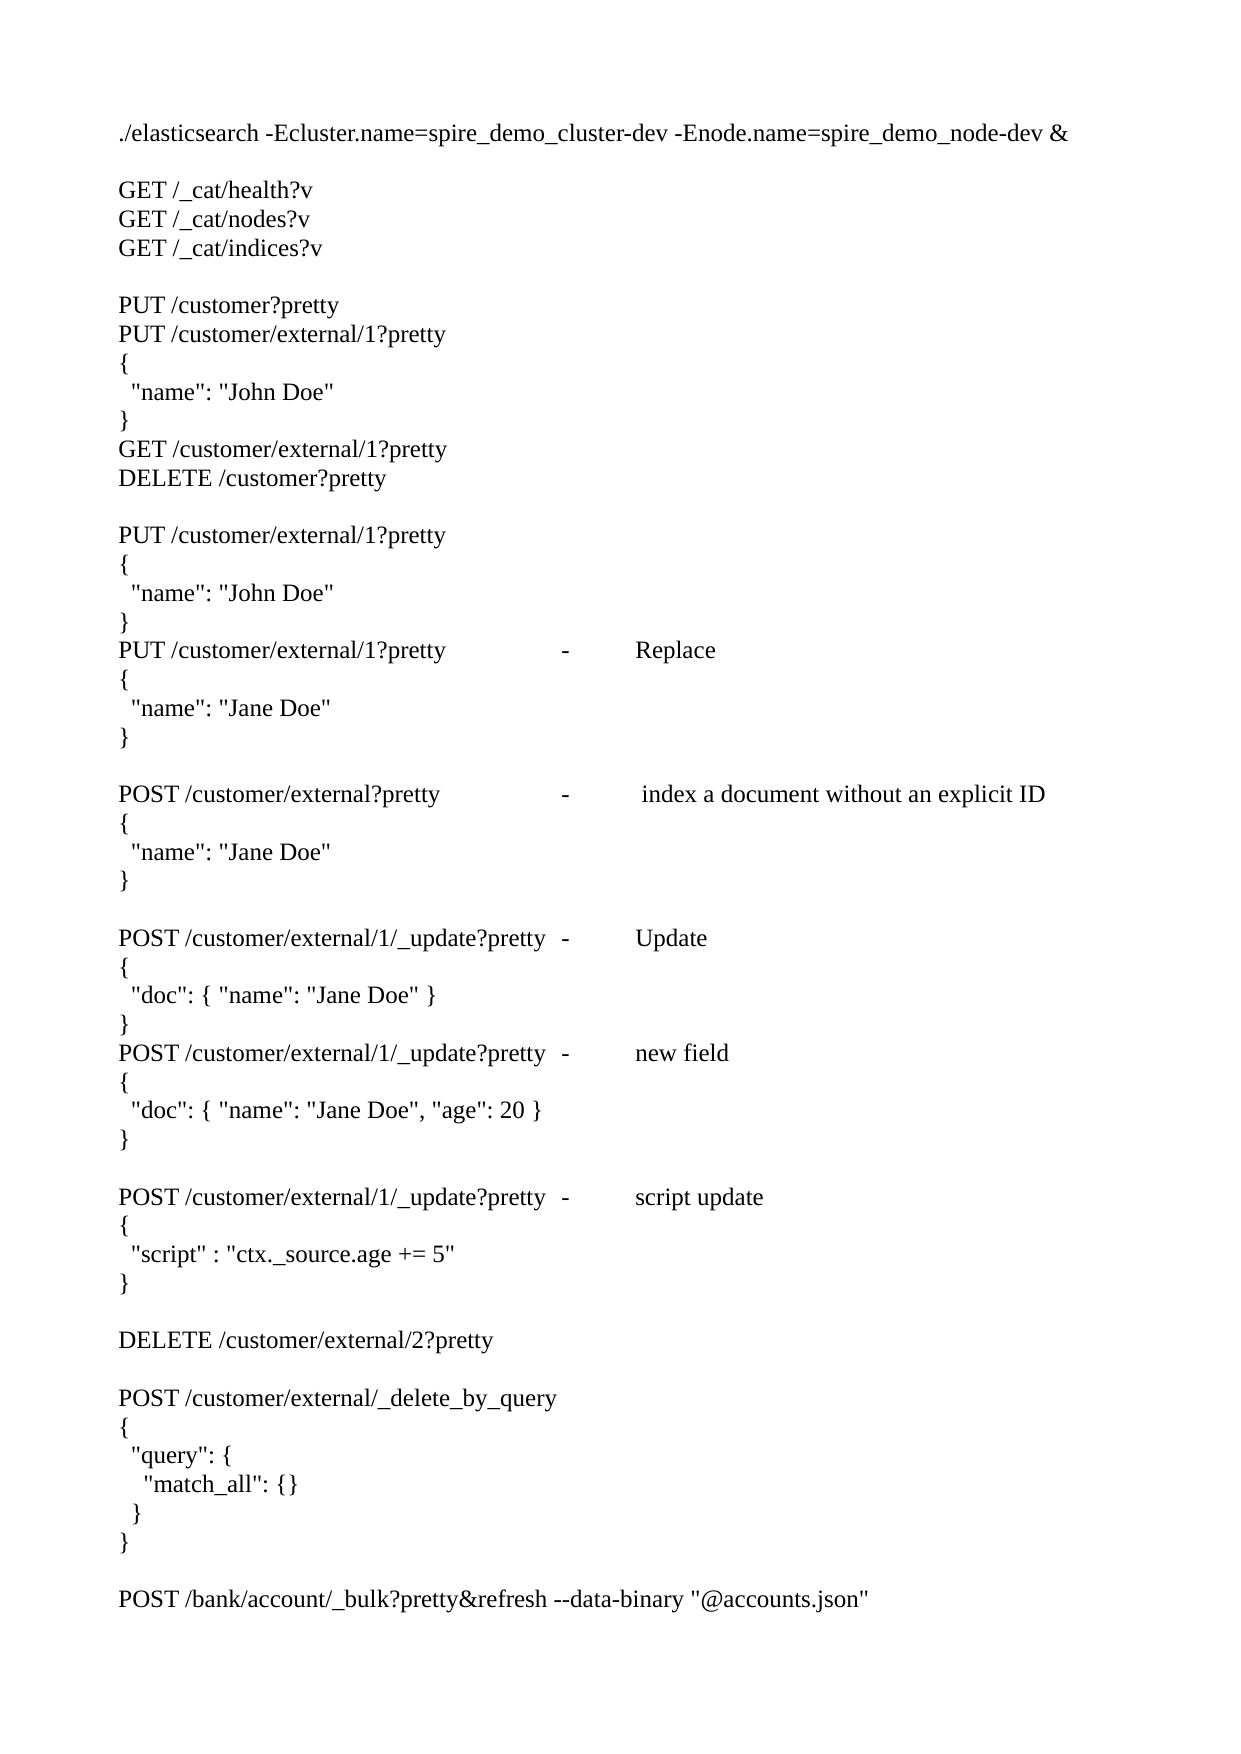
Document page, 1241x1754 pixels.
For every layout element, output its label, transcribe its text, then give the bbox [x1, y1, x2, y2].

text { [118, 1211, 1122, 1239]
text { [118, 348, 1122, 377]
text GET /_cat/health?v [118, 176, 1122, 204]
text DELETE /customer/external/2?pretty [118, 1326, 1122, 1354]
text PUT /customer/external/1?pretty - Replace [118, 636, 1122, 664]
text } [118, 722, 1122, 751]
text PUT /customer/external/1?pretty [118, 319, 1122, 348]
text { [118, 549, 1122, 578]
text "name": "Jane Doe" [118, 693, 1122, 722]
text "name": "John Doe" [118, 377, 1122, 406]
text POST /customer/external?pretty - index a document without an explicit ID [118, 779, 1122, 808]
text { [118, 664, 1122, 693]
text "doc": { "name": "Jane Doe", "age": 20 } [118, 1096, 1122, 1124]
text } [118, 1527, 1122, 1556]
text ./elasticsearch -Ecluster.name=spire_demo_cluster-dev -Enode.name=spire_demo_node-dev & [118, 118, 1122, 147]
text GET /_cat/indices?v [118, 233, 1122, 262]
text PUT /customer?pretty [118, 291, 1122, 319]
text { [118, 1412, 1122, 1441]
text GET /customer/external/1?pretty [118, 434, 1122, 463]
text POST /customer/external/1/_update?pretty - Update [118, 923, 1122, 952]
text { [118, 808, 1122, 837]
text POST /customer/external/1/_update?pretty - new field [118, 1038, 1122, 1067]
text "query": { [118, 1441, 1122, 1469]
text { [118, 1067, 1122, 1096]
text POST /bank/account/_bulk?pretty&refresh --data-binary "@accounts.json" [118, 1584, 1122, 1613]
text } [118, 1009, 1122, 1038]
text "script" : "ctx._source.age += 5" [118, 1239, 1122, 1268]
text } [118, 1268, 1122, 1297]
text } [118, 1498, 1122, 1527]
text "name": "Jane Doe" [118, 837, 1122, 866]
text GET /_cat/nodes?v [118, 204, 1122, 233]
text POST /customer/external/_delete_by_query [118, 1383, 1122, 1412]
text "match_all": {} [118, 1469, 1122, 1498]
text } [118, 866, 1122, 894]
text "name": "John Doe" [118, 578, 1122, 607]
text } [118, 607, 1122, 636]
text "doc": { "name": "Jane Doe" } [118, 981, 1122, 1009]
text POST /customer/external/1/_update?pretty - script update [118, 1182, 1122, 1211]
text PUT /customer/external/1?pretty [118, 521, 1122, 549]
text { [118, 952, 1122, 981]
text } [118, 1124, 1122, 1153]
text } [118, 406, 1122, 434]
text DELETE /customer?pretty [118, 463, 1122, 492]
